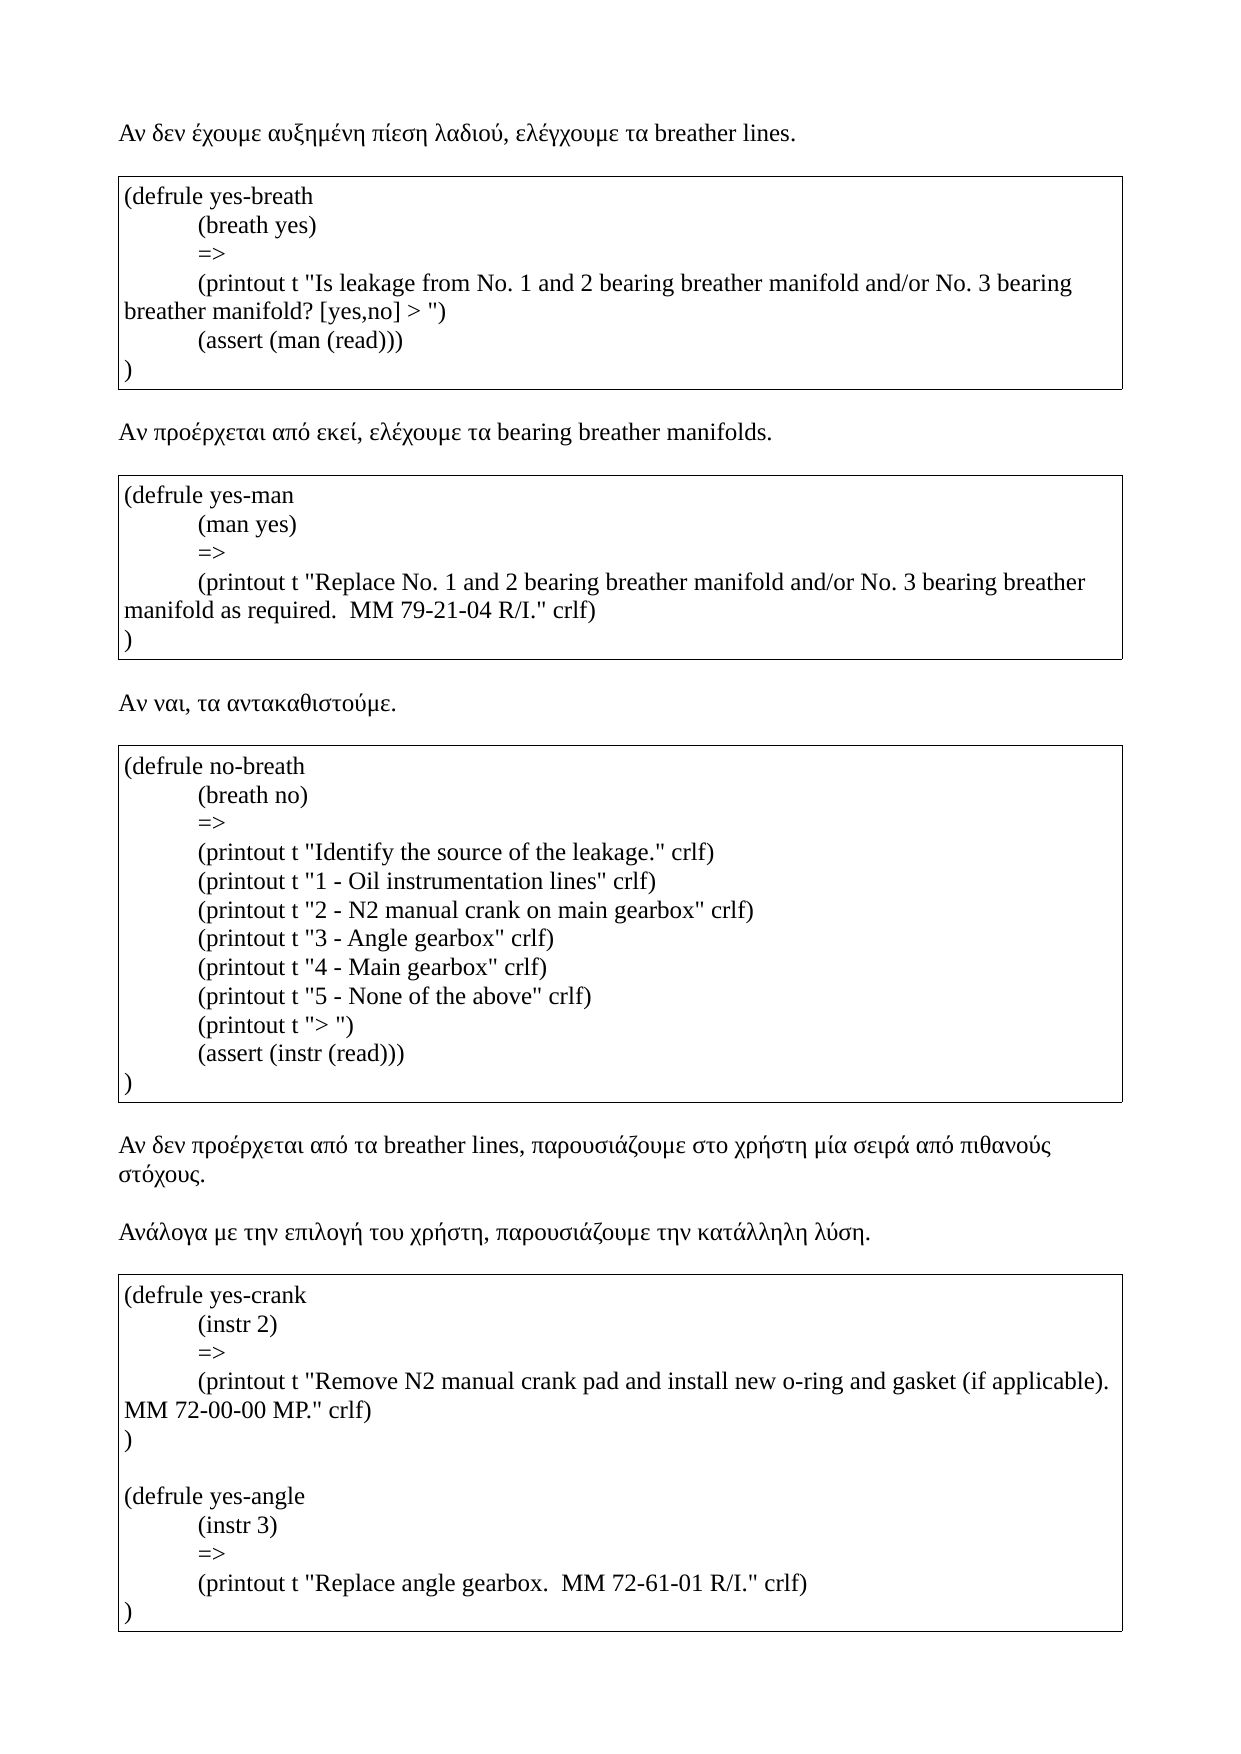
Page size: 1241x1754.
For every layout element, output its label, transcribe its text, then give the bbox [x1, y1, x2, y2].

table_header (defrule yes-crank (instr 2) => (printout t "Remove N2 manual crank pad and install new o-ring and gasket (if applicable). MM 72-00-00 MP." crlf) ) (defrule yes-angle (instr 3) => (printout t "Replace angle gearbox. MM 72-61-01 R/I." crlf) ) [119, 1275, 1122, 1631]
text Ανάλογα με την επιλογή του χρήστη, παρουσιάζουμε την κατάλληλη λύση. [118, 1217, 1122, 1246]
text Αν δεν έχουμε αυξημένη πίεση λαδιού, ελέγχουμε τα breather lines. [118, 118, 1122, 147]
text Aν προέρχεται από εκεί, ελέχουμε τα bearing breather manifolds. [118, 417, 1122, 446]
text Aν ναι, τα αντακαθιστούμε. [118, 688, 1122, 716]
text Αν δεν προέρχεται από τα breather lines, παρουσιάζουμε στο χρήστη μία σειρά από πιθανούς στόχους. [118, 1131, 1122, 1188]
table_header (defrule no-breath (breath no) => (printout t "Identify the source of the leakage." crlf) (printout t "1 - Oil instrumentation lines" crlf) (printout t "2 - N2 manual crank on main gearbox" crlf) (printout t "3 - Angle gearbox" crlf) (printout t "4 - Main gearbox" crlf) (printout t "5 - None of the above" crlf) (printout t "> ") (assert (instr (read))) ) [119, 746, 1122, 1102]
table_header (defrule yes-breath (breath yes) => (printout t "Is leakage from No. 1 and 2 bearing breather manifold and/or No. 3 bearing breather manifold? [yes,no] > ") (assert (man (read))) ) [119, 177, 1122, 388]
table_header (defrule yes-man (man yes) => (printout t "Replace No. 1 and 2 bearing breather manifold and/or No. 3 bearing breather manifold as required. MM 79-21-04 R/I." crlf) ) [119, 476, 1122, 659]
